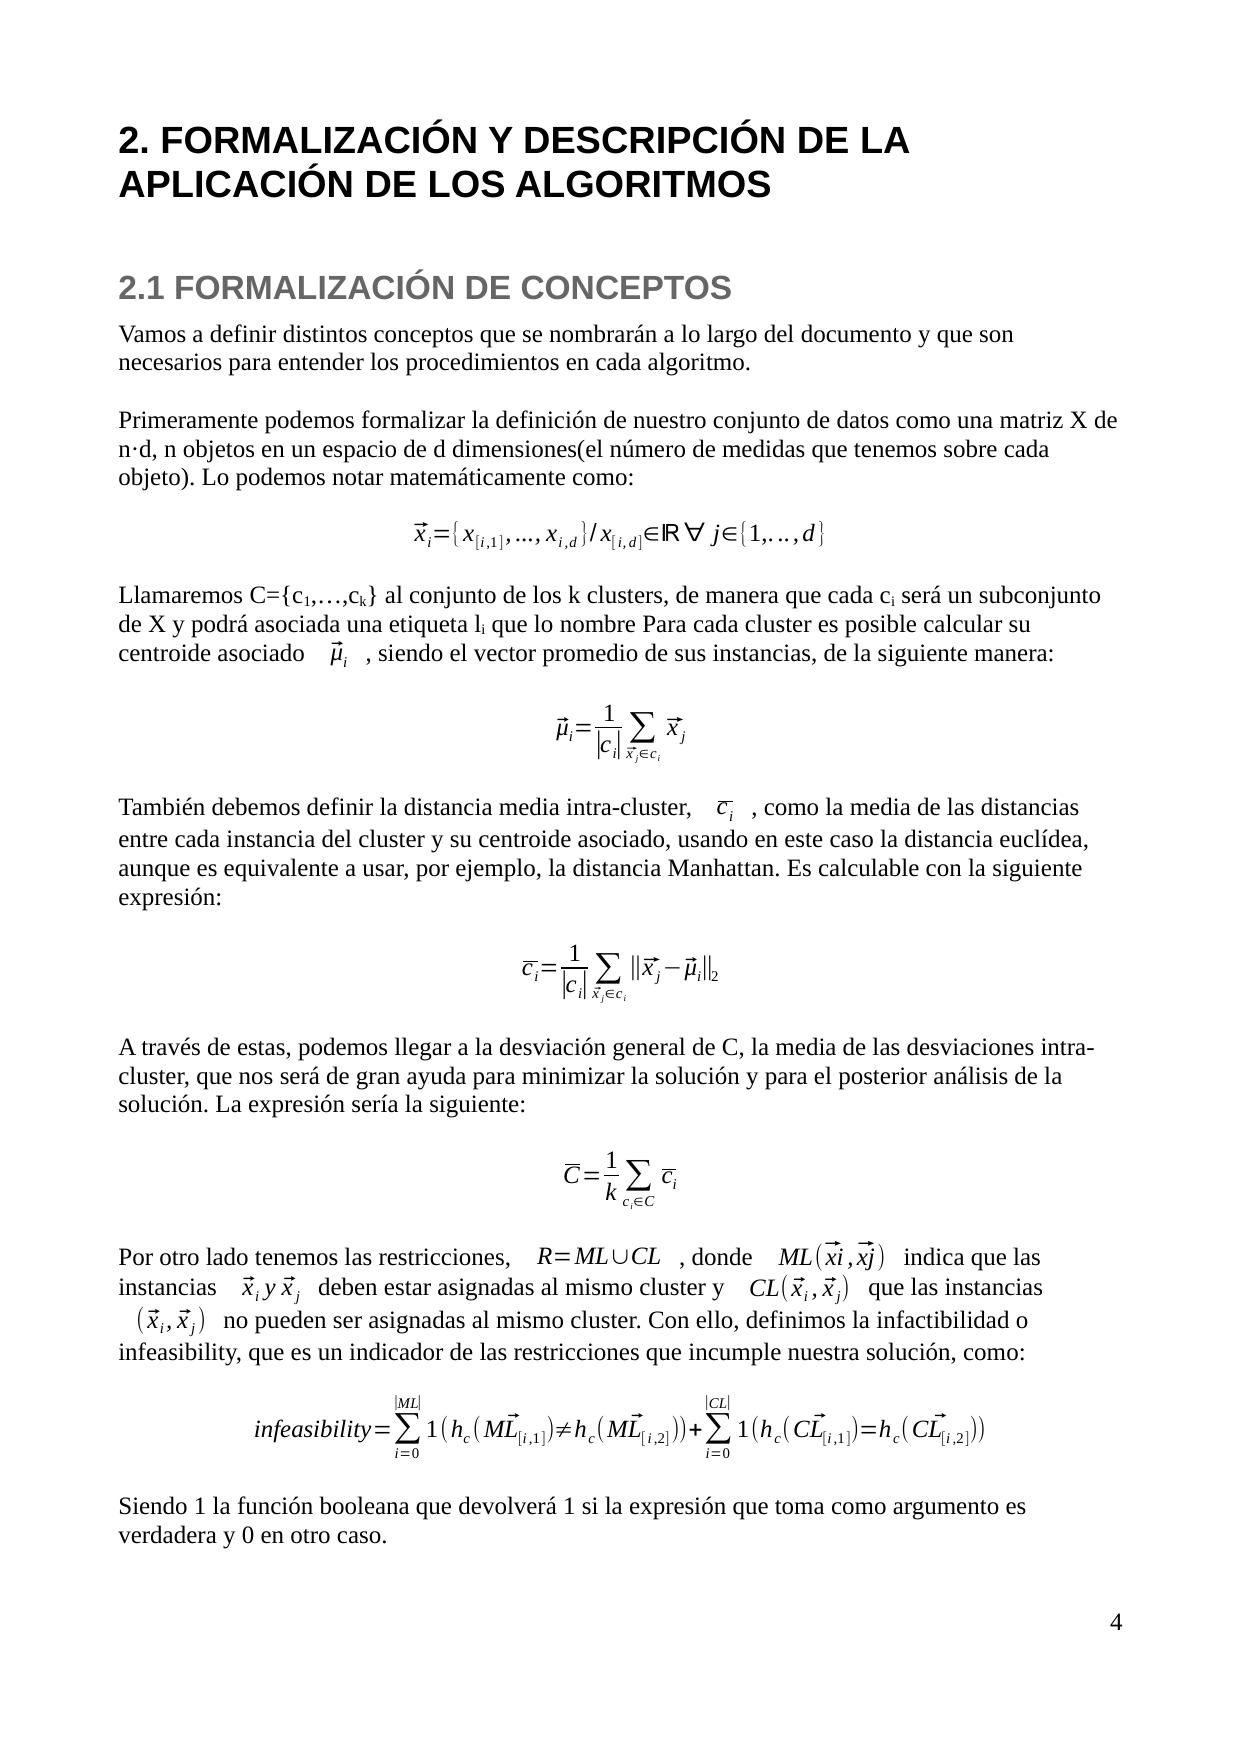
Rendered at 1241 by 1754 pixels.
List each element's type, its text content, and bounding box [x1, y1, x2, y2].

text Llamaremos C={c1,…,ck} al conjunto de los k clusters, de manera que cada ci será un subconjunto de X y podrá asociada una etiqueta li que lo nombre Para cada cluster es posible calcular su centroide asociado , siendo el vector promedio de sus instancias, de la siguiente manera: [118, 580, 1122, 670]
text Primeramente podemos formalizar la definición de nuestro conjunto de datos como una matriz X de n·d, n objetos en un espacio de d dimensiones(el número de medidas que tenemos sobre cada objeto). Lo podemos notar matemáticamente como: [118, 405, 1122, 491]
text Por otro lado tenemos las restricciones, , donde indica que las instancias deben estar asignadas al mismo cluster y que las instancias no pueden ser asignadas al mismo cluster. Con ello, definimos la infactibilidad o infeasibility, que es un indicador de las restricciones que incumple nuestra solución, como: [118, 1240, 1122, 1366]
text Siendo 1 la función booleana que devolverá 1 si la expresión que toma como argumento es verdadera y 0 en otro caso. [118, 1491, 1122, 1548]
text También debemos definir la distancia media intra-cluster, , como la media de las distancias entre cada instancia del cluster y su centroide asociado, usando en este caso la distancia euclídea, aunque es equivalente a usar, por ejemplo, la distancia Manhattan. Es calculable con la siguiente expresión: [118, 792, 1122, 911]
text A través de estas, podemos llegar a la desviación general de C, la media de las desviaciones intra-cluster, que nos será de gran ayuda para minimizar la solución y para el posterior análisis de la solución. La expresión sería la siguiente: [118, 1032, 1122, 1118]
subtitle 2. FORMALIZACIÓN Y DESCRIPCIÓN DE LA APLICACIÓN DE LOS ALGORITMOS [118, 118, 1122, 205]
subtitle 2.1 FORMALIZACIÓN DE CONCEPTOS [118, 267, 1122, 306]
text Vamos a definir distintos conceptos que se nombrarán a lo largo del documento y que son necesarios para entender los procedimientos en cada algoritmo. [118, 319, 1122, 376]
